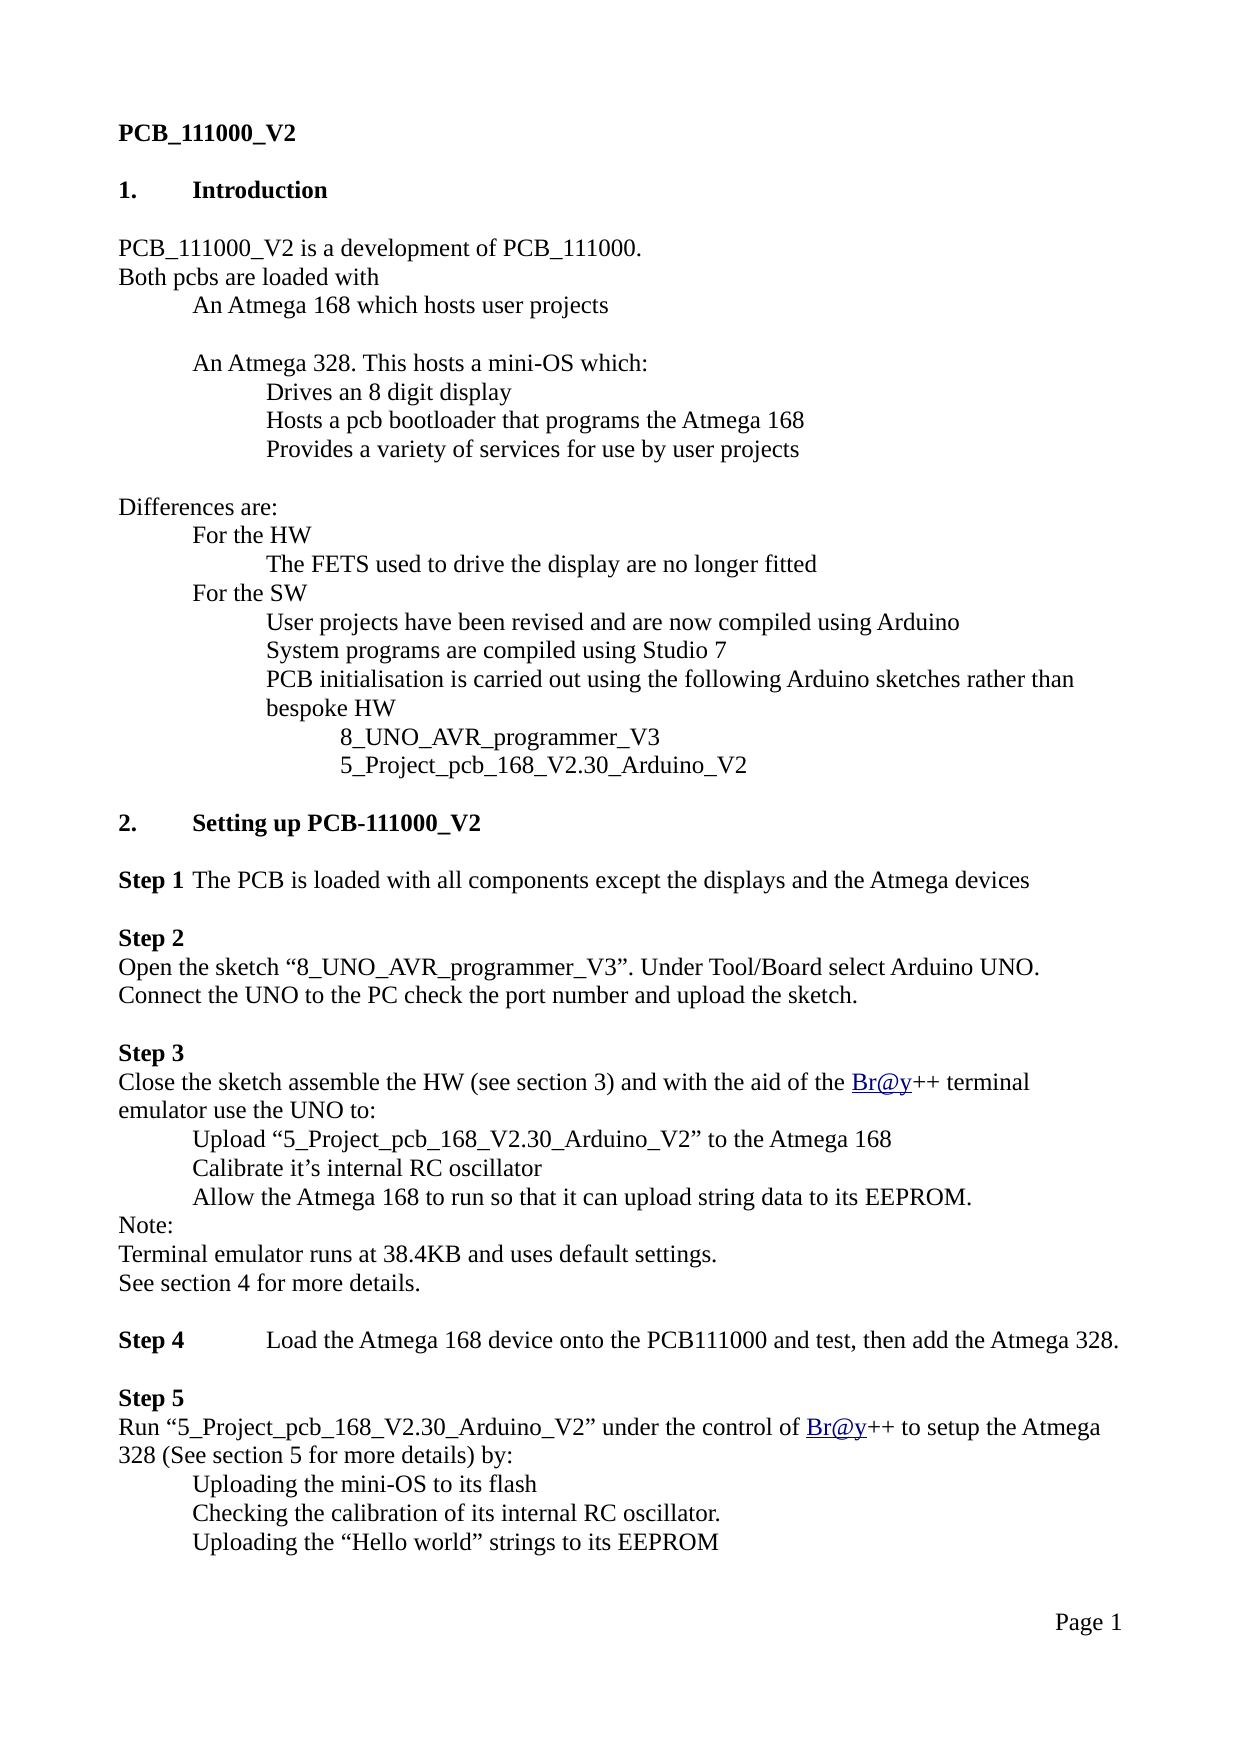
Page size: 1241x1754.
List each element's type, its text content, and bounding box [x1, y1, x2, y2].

text Differences are: [118, 492, 1122, 521]
text PCB_111000_V2 is a development of PCB_111000. [118, 233, 1122, 262]
text Step 4 Load the Atmega 168 device onto the PCB111000 and test, then add the Atmega 328. [118, 1326, 1122, 1354]
text See section 4 for more details. [118, 1268, 1122, 1297]
text Drives an 8 digit display [118, 377, 1122, 406]
text Step 3 [118, 1038, 1122, 1067]
text Uploading the mini-OS to its flash [118, 1469, 1122, 1498]
text The FETS used to drive the display are no longer fitted [118, 549, 1122, 578]
text 2. Setting up PCB-111000_V2 [118, 808, 1122, 837]
text Run “5_Project_pcb_168_V2.30_Arduino_V2” under the control of Br@y++ to setup the Atmega 328 (See section 5 for more details) by: [118, 1412, 1122, 1469]
text Provides a variety of services for use by user projects [118, 434, 1122, 463]
text For the SW [118, 578, 1122, 607]
text User projects have been revised and are now compiled using Arduino [118, 607, 1122, 636]
text Both pcbs are loaded with [118, 262, 1122, 291]
text Upload “5_Project_pcb_168_V2.30_Arduino_V2” to the Atmega 168 [118, 1124, 1122, 1153]
text Close the sketch assemble the HW (see section 3) and with the aid of the Br@y++ terminal emulator use the UNO to: [118, 1067, 1122, 1124]
text Terminal emulator runs at 38.4KB and uses default settings. [118, 1239, 1122, 1268]
text PCB initialisation is carried out using the following Arduino sketches rather than bespoke HW [118, 664, 1122, 722]
text Calibrate it’s internal RC oscillator [118, 1153, 1122, 1182]
text Checking the calibration of its internal RC oscillator. [118, 1498, 1122, 1527]
text Allow the Atmega 168 to run so that it can upload string data to its EEPROM. [118, 1182, 1122, 1211]
text Step 1 The PCB is loaded with all components except the displays and the Atmega devices [118, 866, 1122, 894]
text PCB_111000_V2 [118, 118, 1122, 147]
text Open the sketch “8_UNO_AVR_programmer_V3”. Under Tool/Board select Arduino UNO. Connect the UNO to the PC check the port number and upload the sketch. [118, 952, 1122, 1009]
text 1. Introduction [118, 176, 1122, 204]
text Step 2 [118, 923, 1122, 952]
text 5_Project_pcb_168_V2.30_Arduino_V2 [118, 751, 1122, 779]
text Note: [118, 1211, 1122, 1239]
text System programs are compiled using Studio 7 [118, 636, 1122, 664]
text Step 5 [118, 1383, 1122, 1412]
text Uploading the “Hello world” strings to its EEPROM [118, 1527, 1122, 1556]
text 8_UNO_AVR_programmer_V3 [118, 722, 1122, 751]
text An Atmega 168 which hosts user projects [118, 291, 1122, 319]
text For the HW [118, 521, 1122, 549]
text An Atmega 328. This hosts a mini-OS which: [118, 348, 1122, 377]
text Hosts a pcb bootloader that programs the Atmega 168 [118, 406, 1122, 434]
